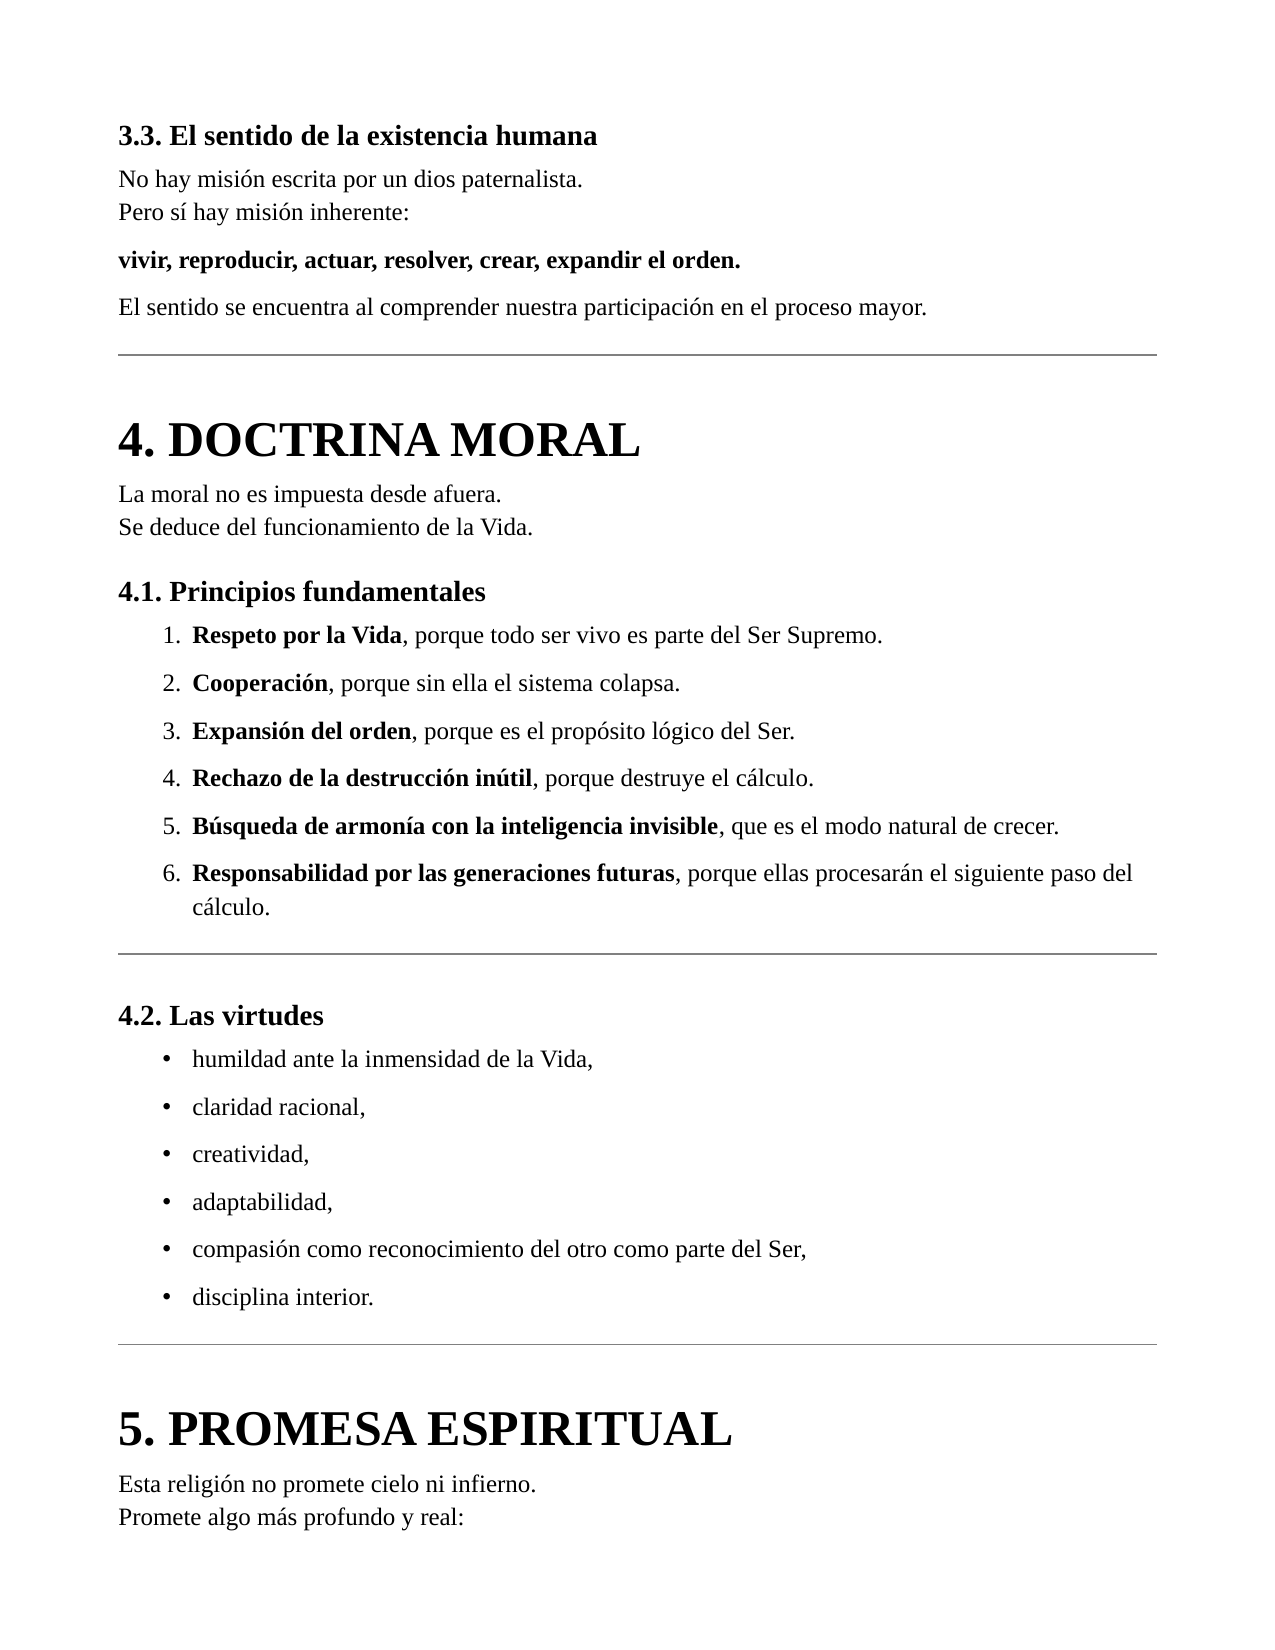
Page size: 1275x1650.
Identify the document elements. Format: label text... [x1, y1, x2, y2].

text El sentido se encuentra al comprender nuestra participación en el proceso mayor. [118, 292, 1157, 321]
subtitle 3.3. El sentido de la existencia humana [118, 118, 1157, 152]
subtitle 4. DOCTRINA MORAL [118, 409, 1157, 467]
subtitle 4.1. Principios fundamentales [118, 574, 1157, 608]
text Esta religión no promete cielo ni infierno. Promete algo más profundo y real: [118, 1469, 1157, 1531]
list Expansión del orden, porque es el propósito lógico del Ser. [162, 716, 1157, 744]
list Rechazo de la destrucción inútil, porque destruye el cálculo. [162, 763, 1157, 792]
list Respeto por la Vida, porque todo ser vivo es parte del Ser Supremo. [162, 621, 1157, 649]
list creatividad, [162, 1139, 1157, 1168]
list disciplina interior. [162, 1282, 1157, 1311]
list humildad ante la inmensidad de la Vida, [162, 1044, 1157, 1073]
list Cooperación, porque sin ella el sistema colapsa. [162, 668, 1157, 697]
text vivir, reproducir, actuar, resolver, crear, expandir el orden. [118, 245, 1157, 273]
list Búsqueda de armonía con la inteligencia invisible, que es el modo natural de crecer. [162, 811, 1157, 840]
subtitle 5. PROMESA ESPIRITUAL [118, 1399, 1157, 1456]
list adaptabilidad, [162, 1187, 1157, 1216]
list Responsabilidad por las generaciones futuras, porque ellas procesarán el siguiente paso del cálculo. [162, 858, 1157, 920]
subtitle 4.2. Las virtudes [118, 998, 1157, 1032]
text La moral no es impuesta desde afuera. Se deduce del funcionamiento de la Vida. [118, 479, 1157, 541]
text No hay misión escrita por un dios paternalista. Pero sí hay misión inherente: [118, 164, 1157, 226]
list compasión como reconocimiento del otro como parte del Ser, [162, 1234, 1157, 1263]
list claridad racional, [162, 1092, 1157, 1120]
